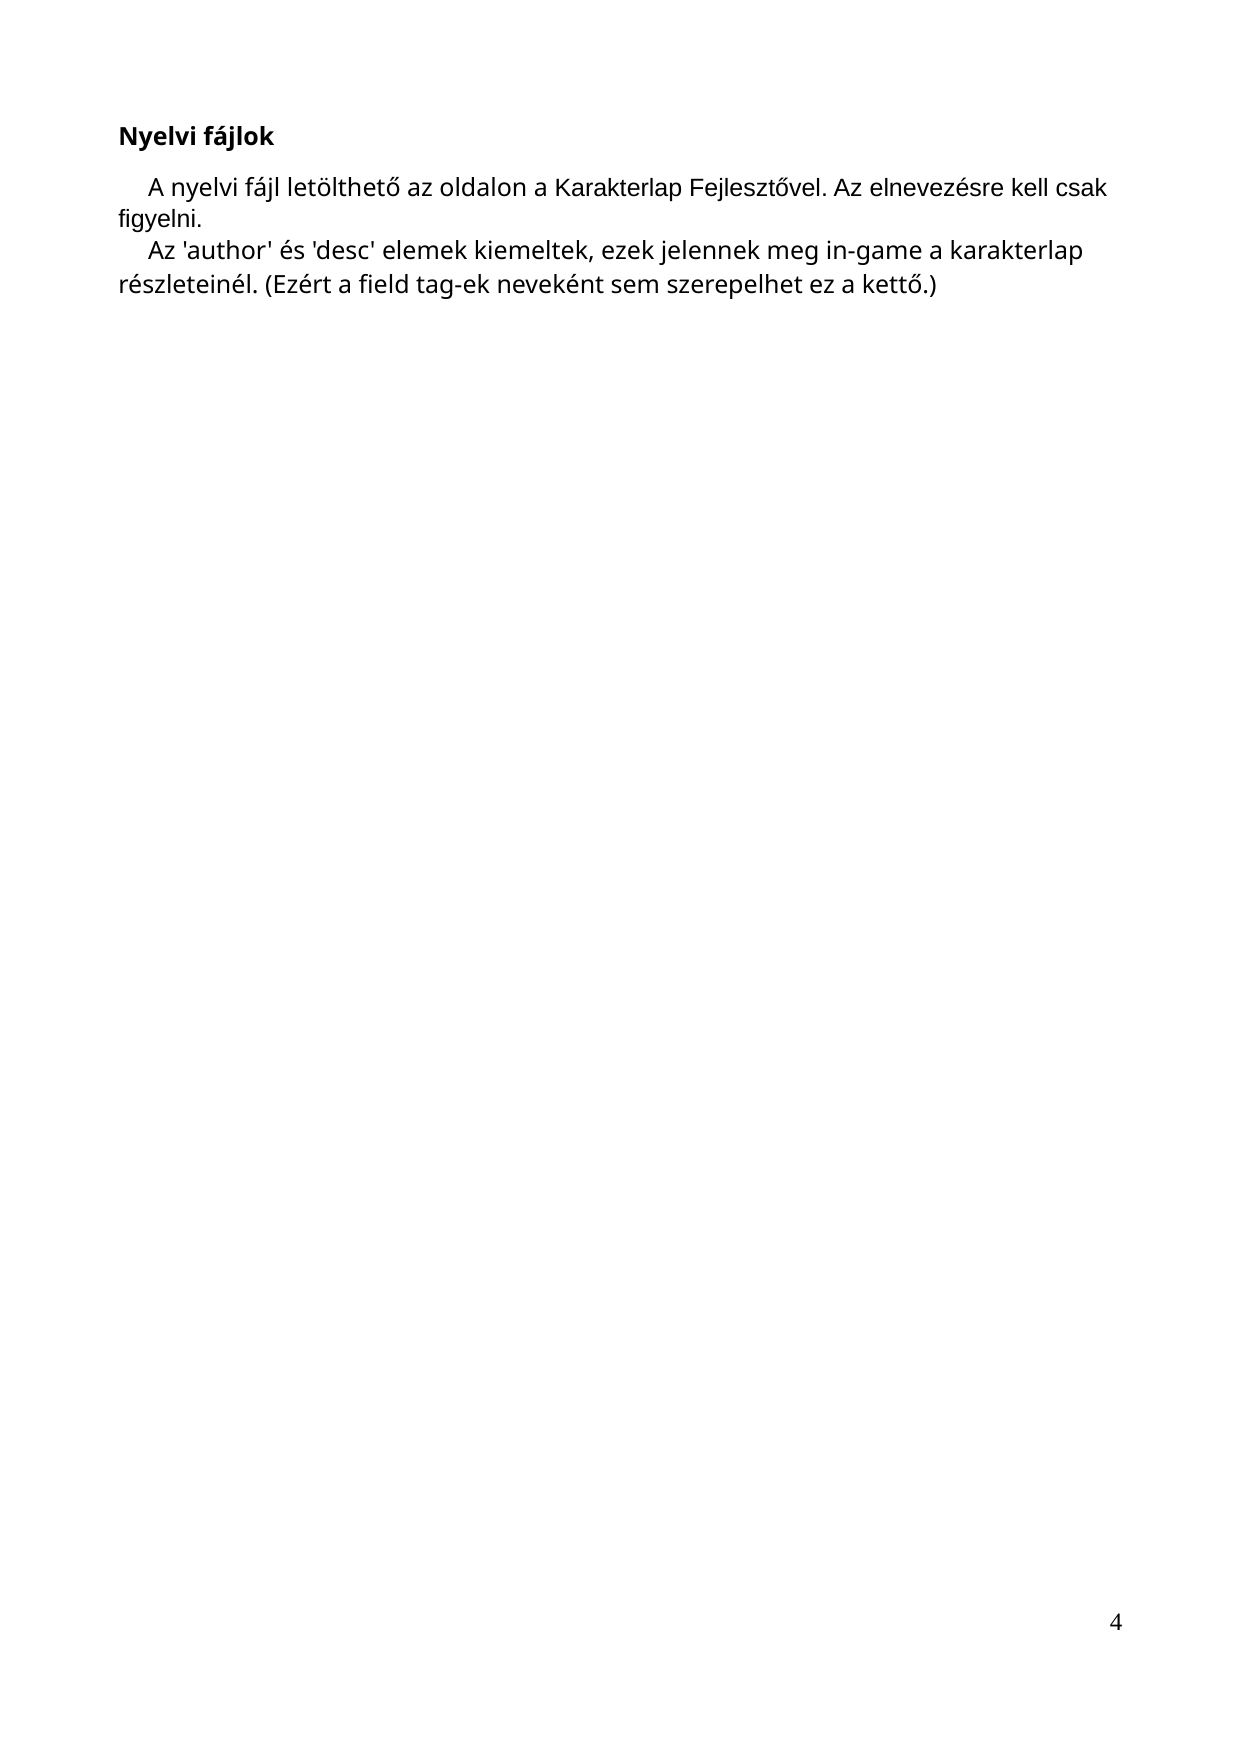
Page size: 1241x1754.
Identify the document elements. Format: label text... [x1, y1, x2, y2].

text A nyelvi fájl letölthető az oldalon a Karakterlap Fejlesztővel. Az elnevezésre kell csak figyelni. Az 'author' és 'desc' elemek kiemeltek, ezek jelennek meg in-game a karakterlap részleteinél. (Ezért a field tag-ek neveként sem szerepelhet ez a kettő.) [118, 170, 1122, 301]
text Nyelvi fájlok [118, 118, 1122, 152]
